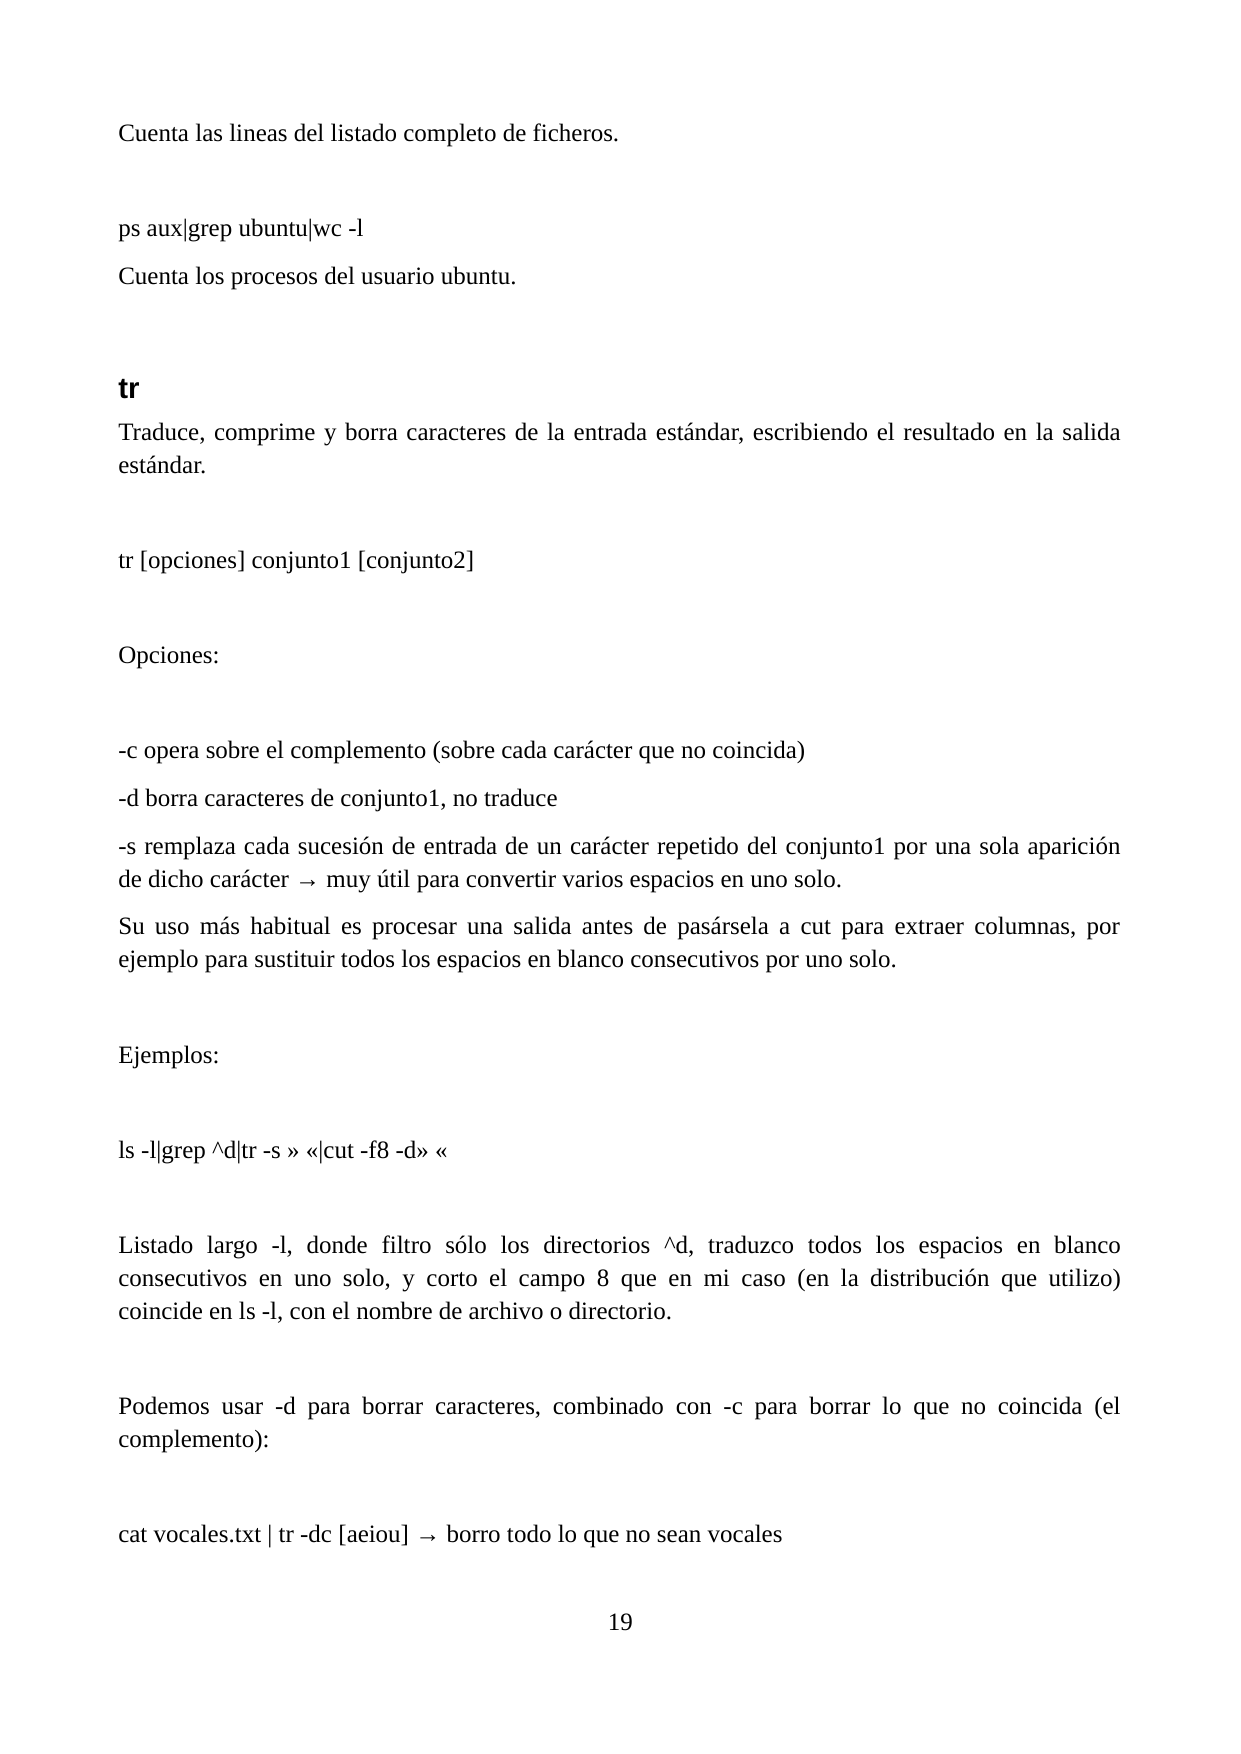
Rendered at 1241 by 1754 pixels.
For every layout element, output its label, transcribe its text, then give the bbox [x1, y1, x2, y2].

text Cuenta los procesos del usuario ubuntu. [118, 261, 1122, 290]
text cat vocales.txt | tr -dc [aeiou] → borro todo lo que no sean vocales [118, 1519, 1122, 1548]
text Ejemplos: [118, 1040, 1122, 1068]
text Opciones: [118, 640, 1122, 669]
text Podemos usar -d para borrar caracteres, combinado con -c para borrar lo que no coincida (el complemento): [118, 1391, 1122, 1453]
text Listado largo -l, donde filtro sólo los directorios ^d, traduzco todos los espacios en blanco consecutivos en uno solo, y corto el campo 8 que en mi caso (en la distribución que utilizo) coincide en ls -l, con el nombre de archivo o directorio. [118, 1230, 1122, 1325]
text -d borra caracteres de conjunto1, no traduce [118, 783, 1122, 812]
text -c opera sobre el complemento (sobre cada carácter que no coincida) [118, 736, 1122, 764]
text Cuenta las lineas del listado completo de ficheros. [118, 118, 1122, 147]
subtitle tr [118, 371, 1122, 404]
text Traduce, comprime y borra caracteres de la entrada estándar, escribiendo el resultado en la salida estándar. [118, 417, 1122, 479]
text Su uso más habitual es procesar una salida antes de pasársela a cut para extraer columnas, por ejemplo para sustituir todos los espacios en blanco consecutivos por uno solo. [118, 911, 1122, 973]
text ls -l|grep ^d|tr -s » «|cut -f8 -d» « [118, 1135, 1122, 1164]
text -s remplaza cada sucesión de entrada de un carácter repetido del conjunto1 por una sola aparición de dicho carácter → muy útil para convertir varios espacios en uno solo. [118, 831, 1122, 893]
text tr [opciones] conjunto1 [conjunto2] [118, 545, 1122, 574]
text ps aux|grep ubuntu|wc -l [118, 213, 1122, 242]
